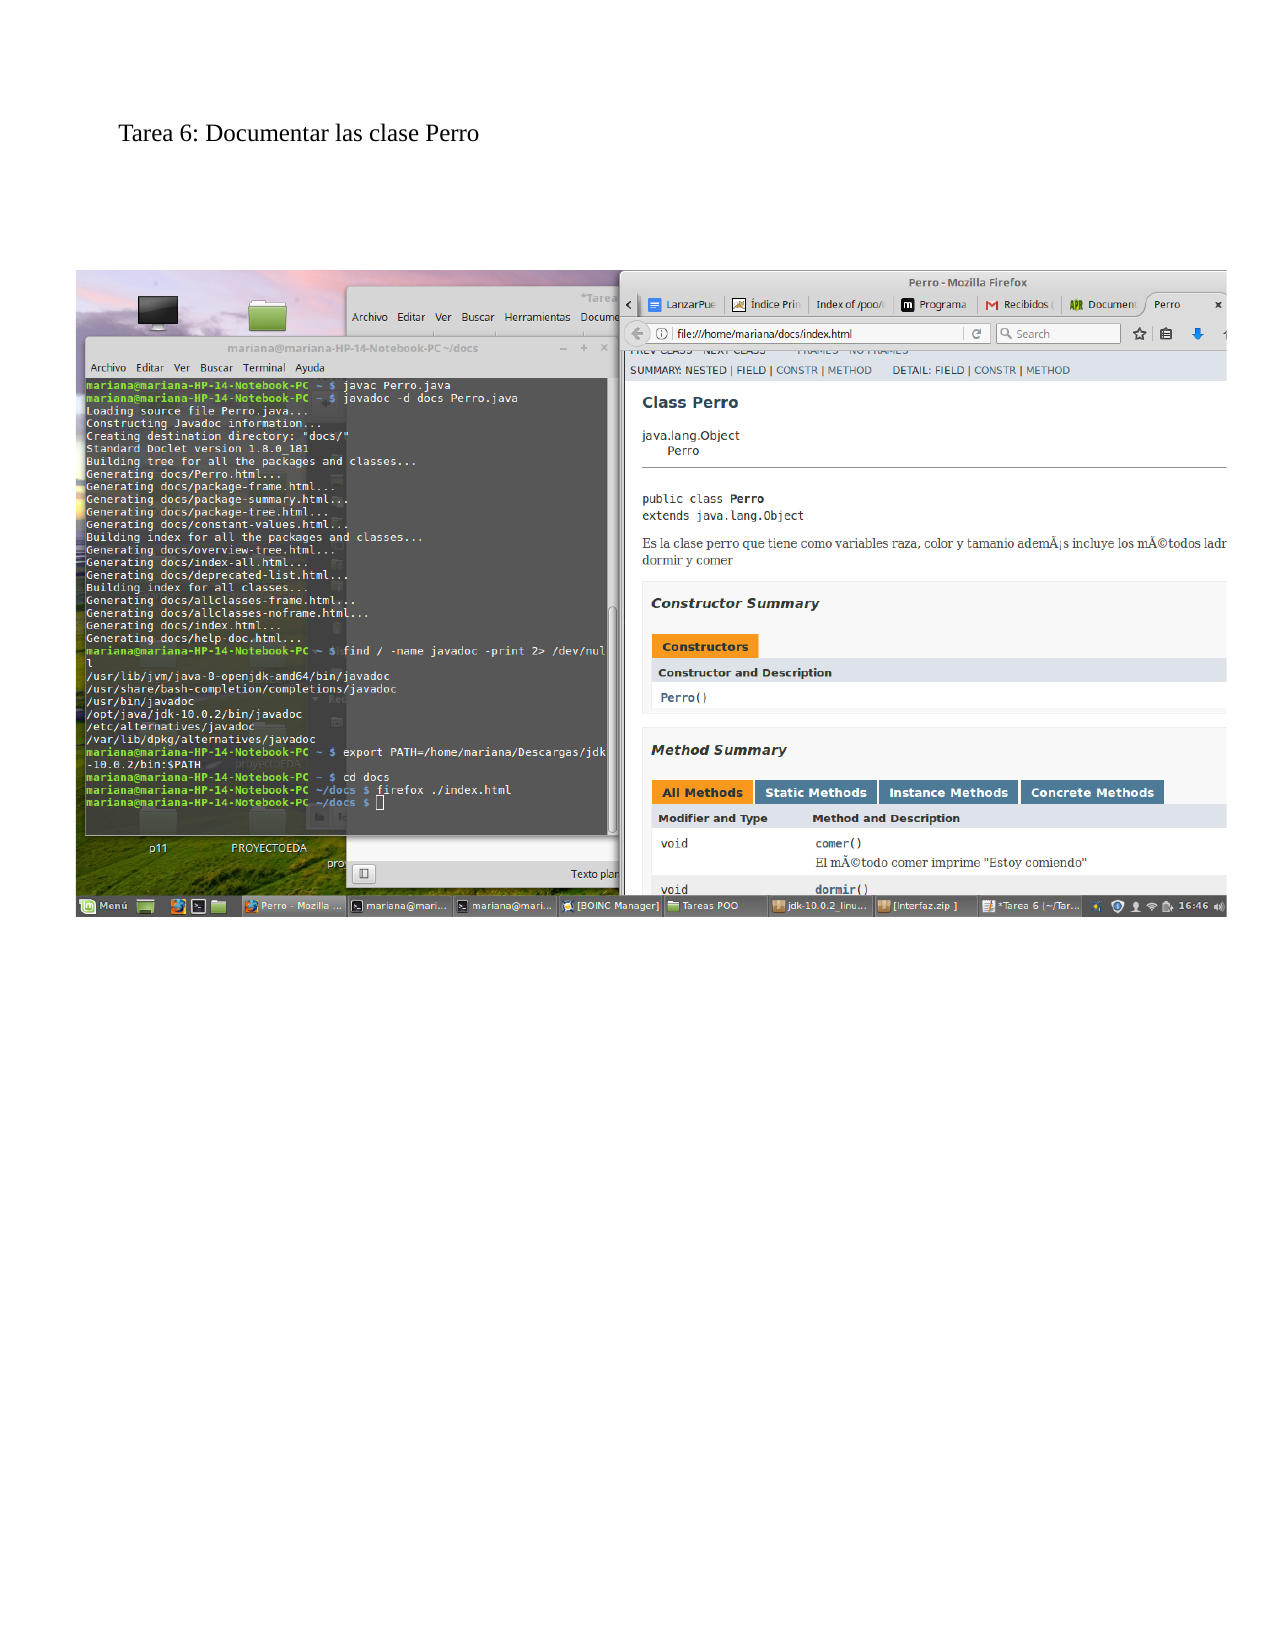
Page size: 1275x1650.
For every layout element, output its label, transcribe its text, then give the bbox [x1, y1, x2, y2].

text Tarea 6: Documentar las clase Perro [118, 118, 1157, 147]
picture [75, 270, 1227, 917]
